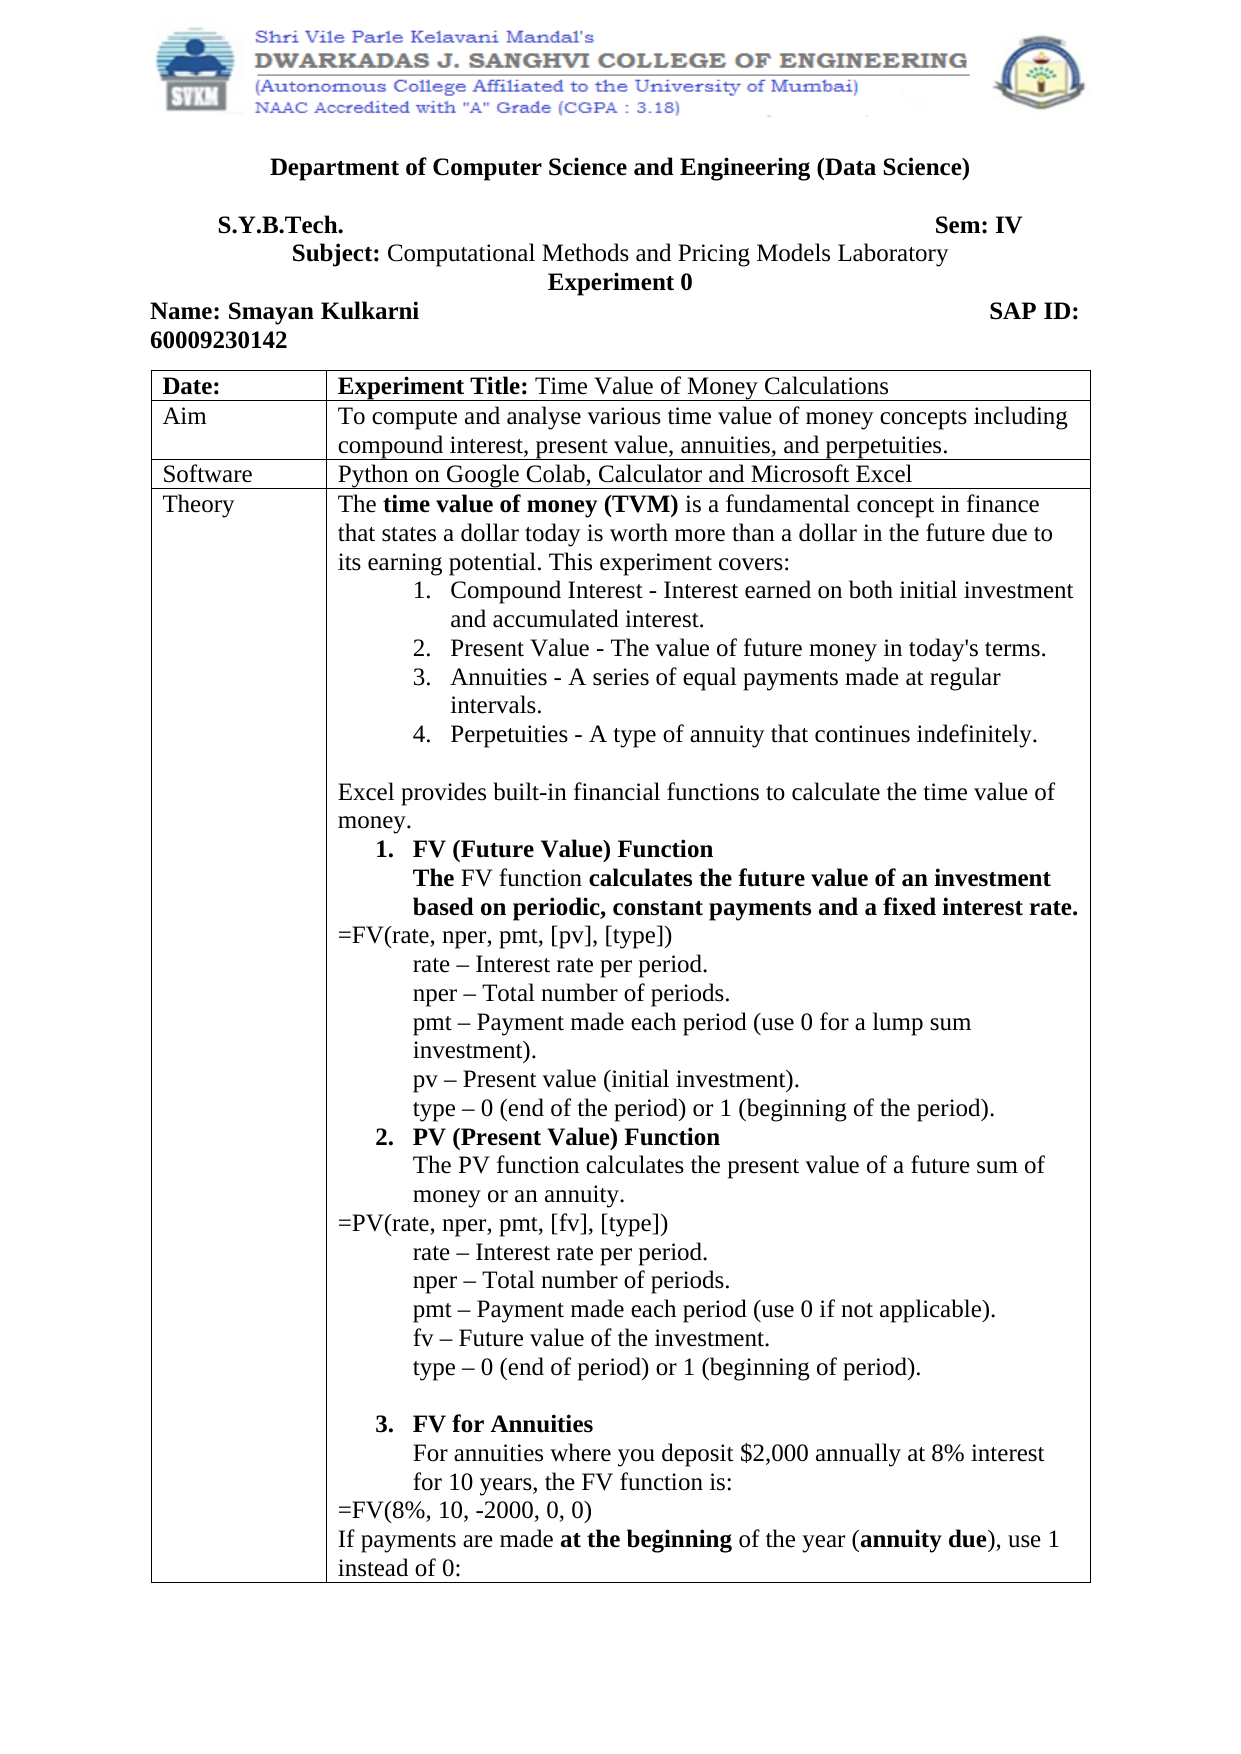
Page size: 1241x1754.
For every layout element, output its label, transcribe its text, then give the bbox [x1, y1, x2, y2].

text Subject: Computational Methods and Pricing Models Laboratory [150, 238, 1090, 267]
text Name: Smayan Kulkarni SAP ID: 60009230142 [150, 296, 1090, 353]
text Department of Computer Science and Engineering (Data Science) [150, 152, 1090, 181]
table_header Experiment Title: Time Value of Money Calculations [327, 371, 1090, 400]
table_cell Python on Google Colab, Calculator and Microsoft Excel [327, 460, 1090, 488]
picture [150, 11, 1090, 125]
table_cell Aim [152, 401, 326, 458]
text S.Y.B.Tech. Sem: IV [150, 210, 1090, 238]
table_cell Software [152, 460, 326, 488]
table_cell The time value of money (TVM) is a fundamental concept in finance that states a dollar today is worth more than a dollar in the future due to its earning potential. This experiment covers: Compound Interest - Interest earned on both initial investment and accumulated interest. Present Value - The value of future money in today's terms. Annuities - A series of equal payments made at regular intervals. Perpetuities - A type of annuity that continues indefinitely. Excel provides built-in financial functions to calculate the time value of money. FV (Future Value) Function The FV function calculates the future value of an investment based on periodic, constant payments and a fixed interest rate. =FV(rate, nper, pmt, [pv], [type]) rate – Interest rate per period. nper – Total number of periods. pmt – Payment made each period (use 0 for a lump sum investment). pv – Present value (initial investment). type – 0 (end of the period) or 1 (beginning of the period). PV (Present Value) Function The PV function calculates the present value of a future sum of money or an annuity. =PV(rate, nper, pmt, [fv], [type]) rate – Interest rate per period. nper – Total number of periods. pmt – Payment made each period (use 0 if not applicable). fv – Future value of the investment. type – 0 (end of period) or 1 (beginning of period). FV for Annuities For annuities where you deposit $2,000 annually at 8% interest for 10 years, the FV function is: =FV(8%, 10, -2000, 0, 0) If payments are made at the beginning of the year (annuity due), use 1 instead of 0: PV for Perpetuity Perpetuities continue indefinitely, so we use the formula: PV=P/r =PV(6%, 9999, -4000, 0, 0) (Using 9999 as nper simulates an infinite period.) [327, 489, 1090, 1582]
table_header Date: [152, 371, 326, 400]
table_cell Theory [152, 489, 326, 1582]
text Experiment 0 [150, 267, 1090, 296]
table_cell To compute and analyse various time value of money concepts including compound interest, present value, annuities, and perpetuities. [327, 401, 1090, 458]
